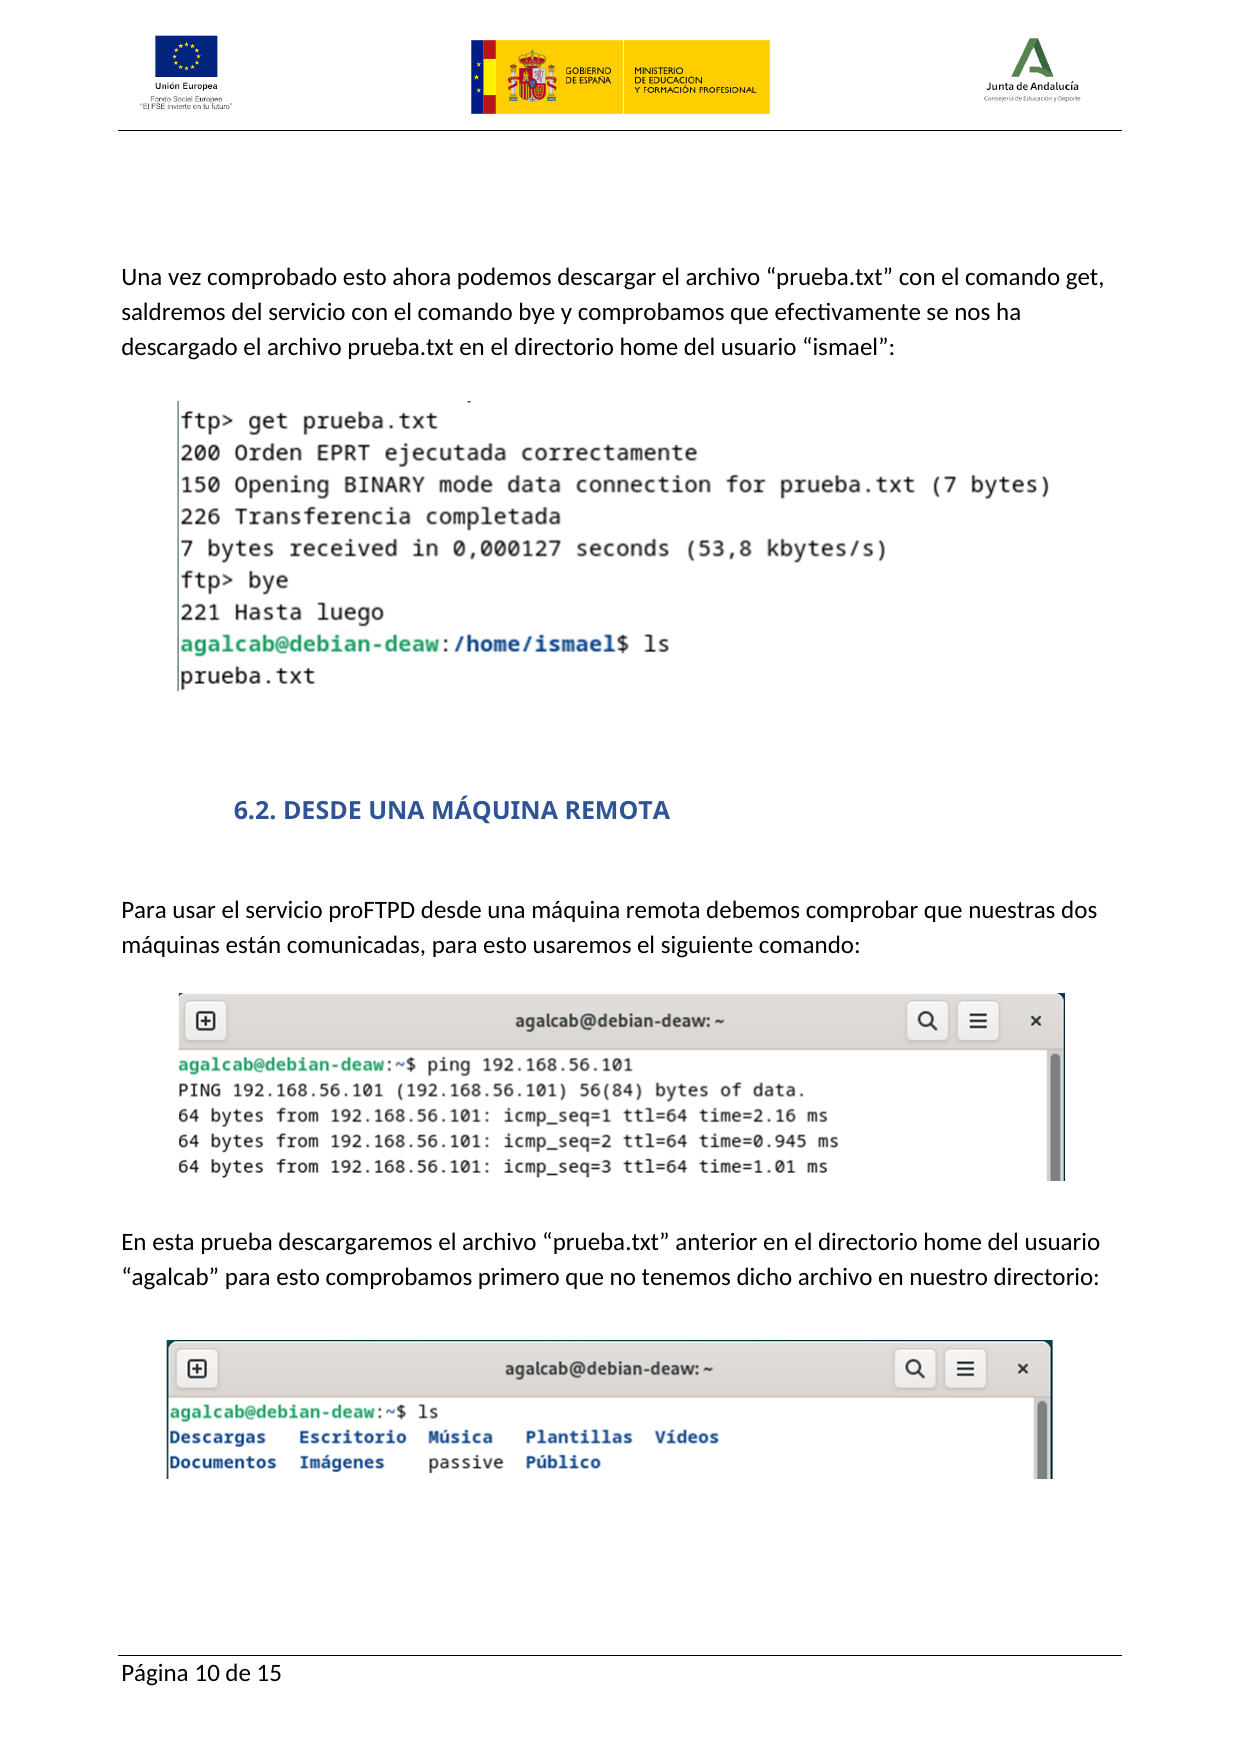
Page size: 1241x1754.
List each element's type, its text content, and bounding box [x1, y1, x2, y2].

text Una vez comprobado esto ahora podemos descargar el archivo “prueba.txt” con el comando get, saldremos del servicio con el comando bye y comprobamos que efectivamente se nos ha descargado el archivo prueba.txt en el directorio home del usuario “ismael”: [121, 262, 1119, 362]
text Para usar el servicio proFTPD desde una máquina remota debemos comprobar que nuestras dos máquinas están comunicadas, para esto usaremos el siguiente comando: [121, 894, 1119, 959]
picture [964, 33, 1101, 114]
text En esta prueba descargaremos el archivo “prueba.txt” anterior en el directorio home del usuario “agalcab” para esto comprobamos primero que no tenemos dicho archivo en nuestro directorio: [121, 1227, 1119, 1292]
picture [178, 993, 1065, 1181]
picture [139, 32, 234, 113]
picture [469, 39, 771, 115]
subtitle 6.2. DESDE UNA MÁQUINA REMOTA [196, 793, 1119, 827]
picture [166, 1340, 1053, 1479]
picture [177, 401, 1063, 691]
